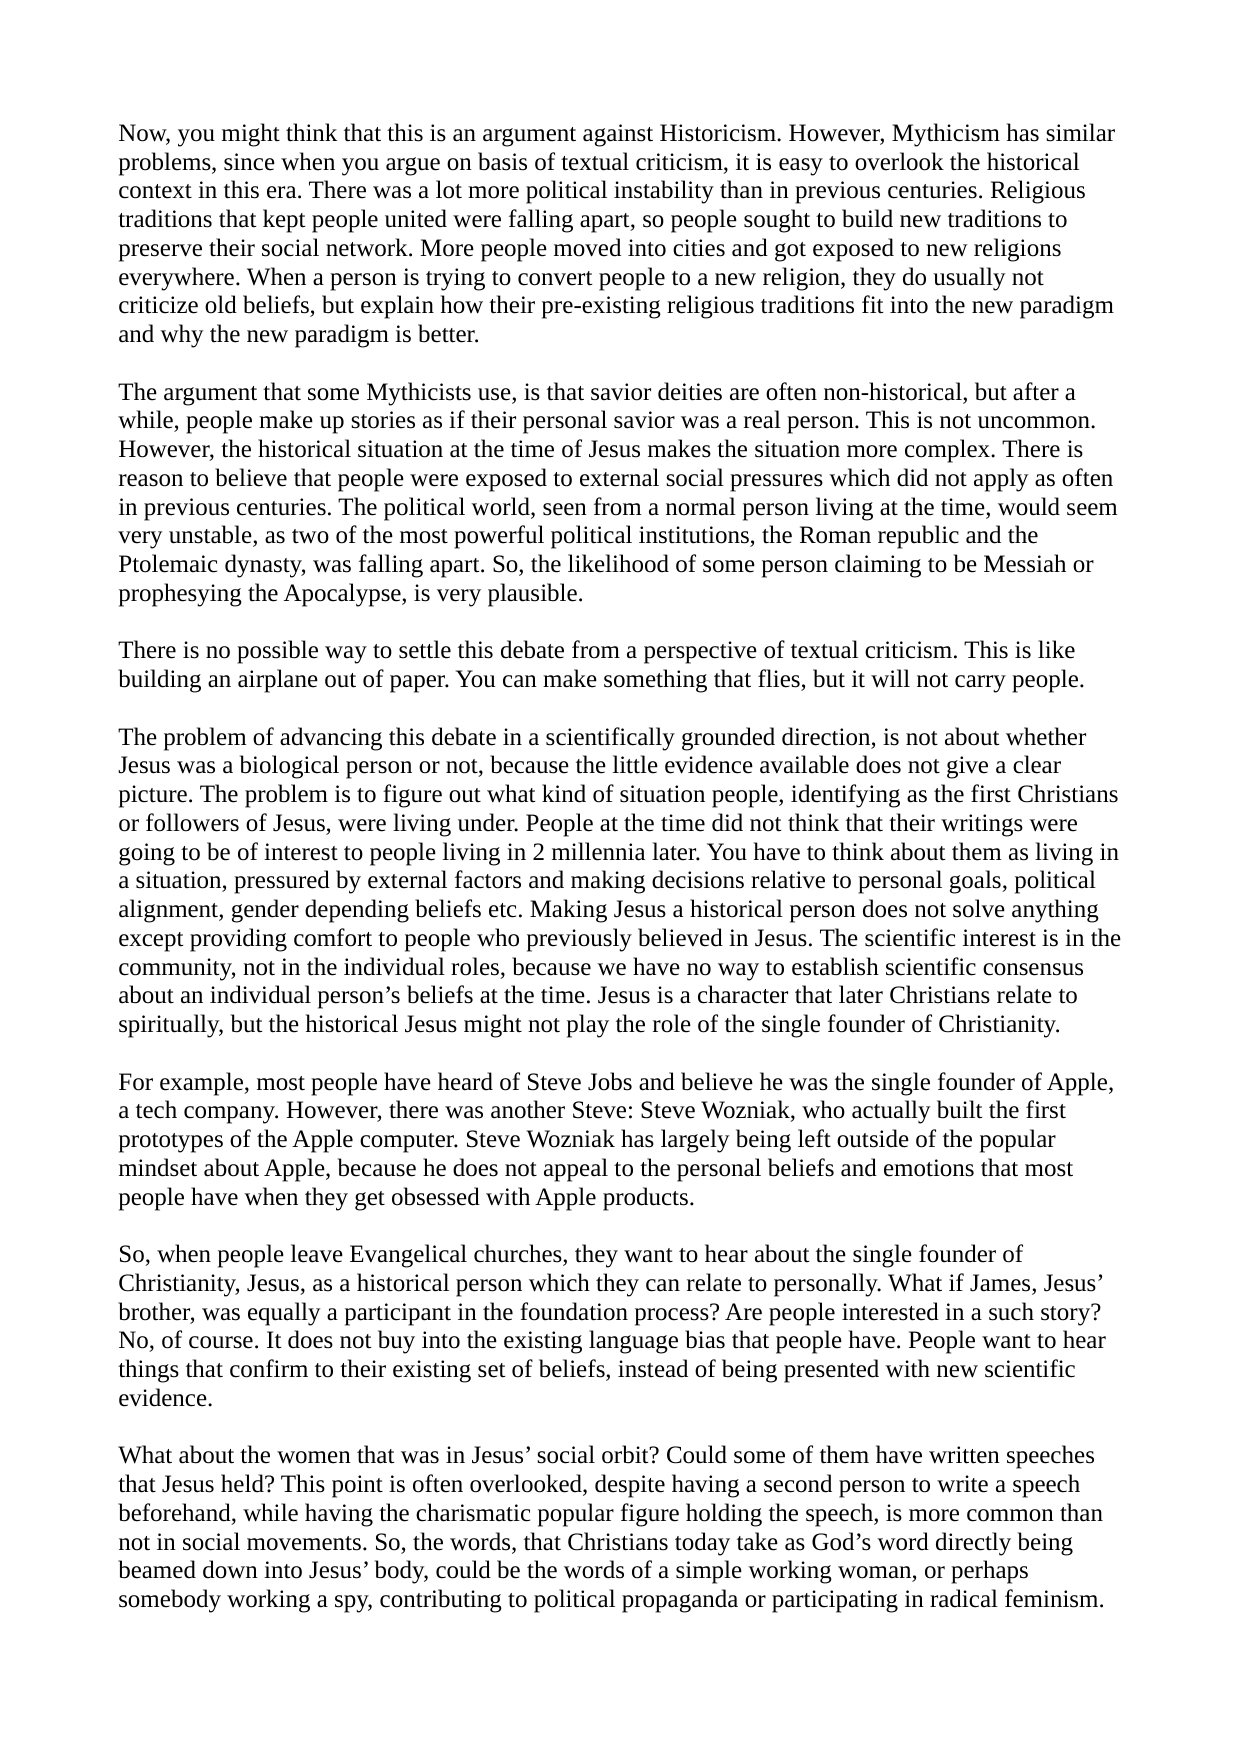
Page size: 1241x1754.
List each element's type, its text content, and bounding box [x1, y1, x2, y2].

text Now, you might think that this is an argument against Historicism. However, Mythicism has similar problems, since when you argue on basis of textual criticism, it is easy to overlook the historical context in this era. There was a lot more political instability than in previous centuries. Religious traditions that kept people united were falling apart, so people sought to build new traditions to preserve their social network. More people moved into cities and got exposed to new religions everywhere. When a person is trying to convert people to a new religion, they do usually not criticize old beliefs, but explain how their pre-existing religious traditions fit into the new paradigm and why the new paradigm is better. [118, 118, 1122, 348]
text What about the women that was in Jesus’ social orbit? Could some of them have written speeches that Jesus held? This point is often overlooked, despite having a second person to write a speech beforehand, while having the charismatic popular figure holding the speech, is more common than not in social movements. So, the words, that Christians today take as God’s word directly being beamed down into Jesus’ body, could be the words of a simple working woman, or perhaps somebody working a spy, contributing to political propaganda or participating in radical feminism. [118, 1441, 1122, 1613]
text There is no possible way to settle this debate from a perspective of textual criticism. This is like building an airplane out of paper. You can make something that flies, but it will not carry people. [118, 636, 1122, 693]
text For example, most people have heard of Steve Jobs and believe he was the single founder of Apple, a tech company. However, there was another Steve: Steve Wozniak, who actually built the first prototypes of the Apple computer. Steve Wozniak has largely being left outside of the popular mindset about Apple, because he does not appeal to the personal beliefs and emotions that most people have when they get obsessed with Apple products. [118, 1067, 1122, 1211]
text So, when people leave Evangelical churches, they want to hear about the single founder of Christianity, Jesus, as a historical person which they can relate to personally. What if James, Jesus’ brother, was equally a participant in the foundation process? Are people interested in a such story? No, of course. It does not buy into the existing language bias that people have. People want to hear things that confirm to their existing set of beliefs, instead of being presented with new scientific evidence. [118, 1239, 1122, 1412]
text The problem of advancing this debate in a scientifically grounded direction, is not about whether Jesus was a biological person or not, because the little evidence available does not give a clear picture. The problem is to figure out what kind of situation people, identifying as the first Christians or followers of Jesus, were living under. People at the time did not think that their writings were going to be of interest to people living in 2 millennia later. You have to think about them as living in a situation, pressured by external factors and making decisions relative to personal goals, political alignment, gender depending beliefs etc. Making Jesus a historical person does not solve anything except providing comfort to people who previously believed in Jesus. The scientific interest is in the community, not in the individual roles, because we have no way to establish scientific consensus about an individual person’s beliefs at the time. Jesus is a character that later Christians relate to spiritually, but the historical Jesus might not play the role of the single founder of Christianity. [118, 722, 1122, 1038]
text The argument that some Mythicists use, is that savior deities are often non-historical, but after a while, people make up stories as if their personal savior was a real person. This is not uncommon. However, the historical situation at the time of Jesus makes the situation more complex. There is reason to believe that people were exposed to external social pressures which did not apply as often in previous centuries. The political world, seen from a normal person living at the time, would seem very unstable, as two of the most powerful political institutions, the Roman republic and the Ptolemaic dynasty, was falling apart. So, the likelihood of some person claiming to be Messiah or prophesying the Apocalypse, is very plausible. [118, 377, 1122, 607]
